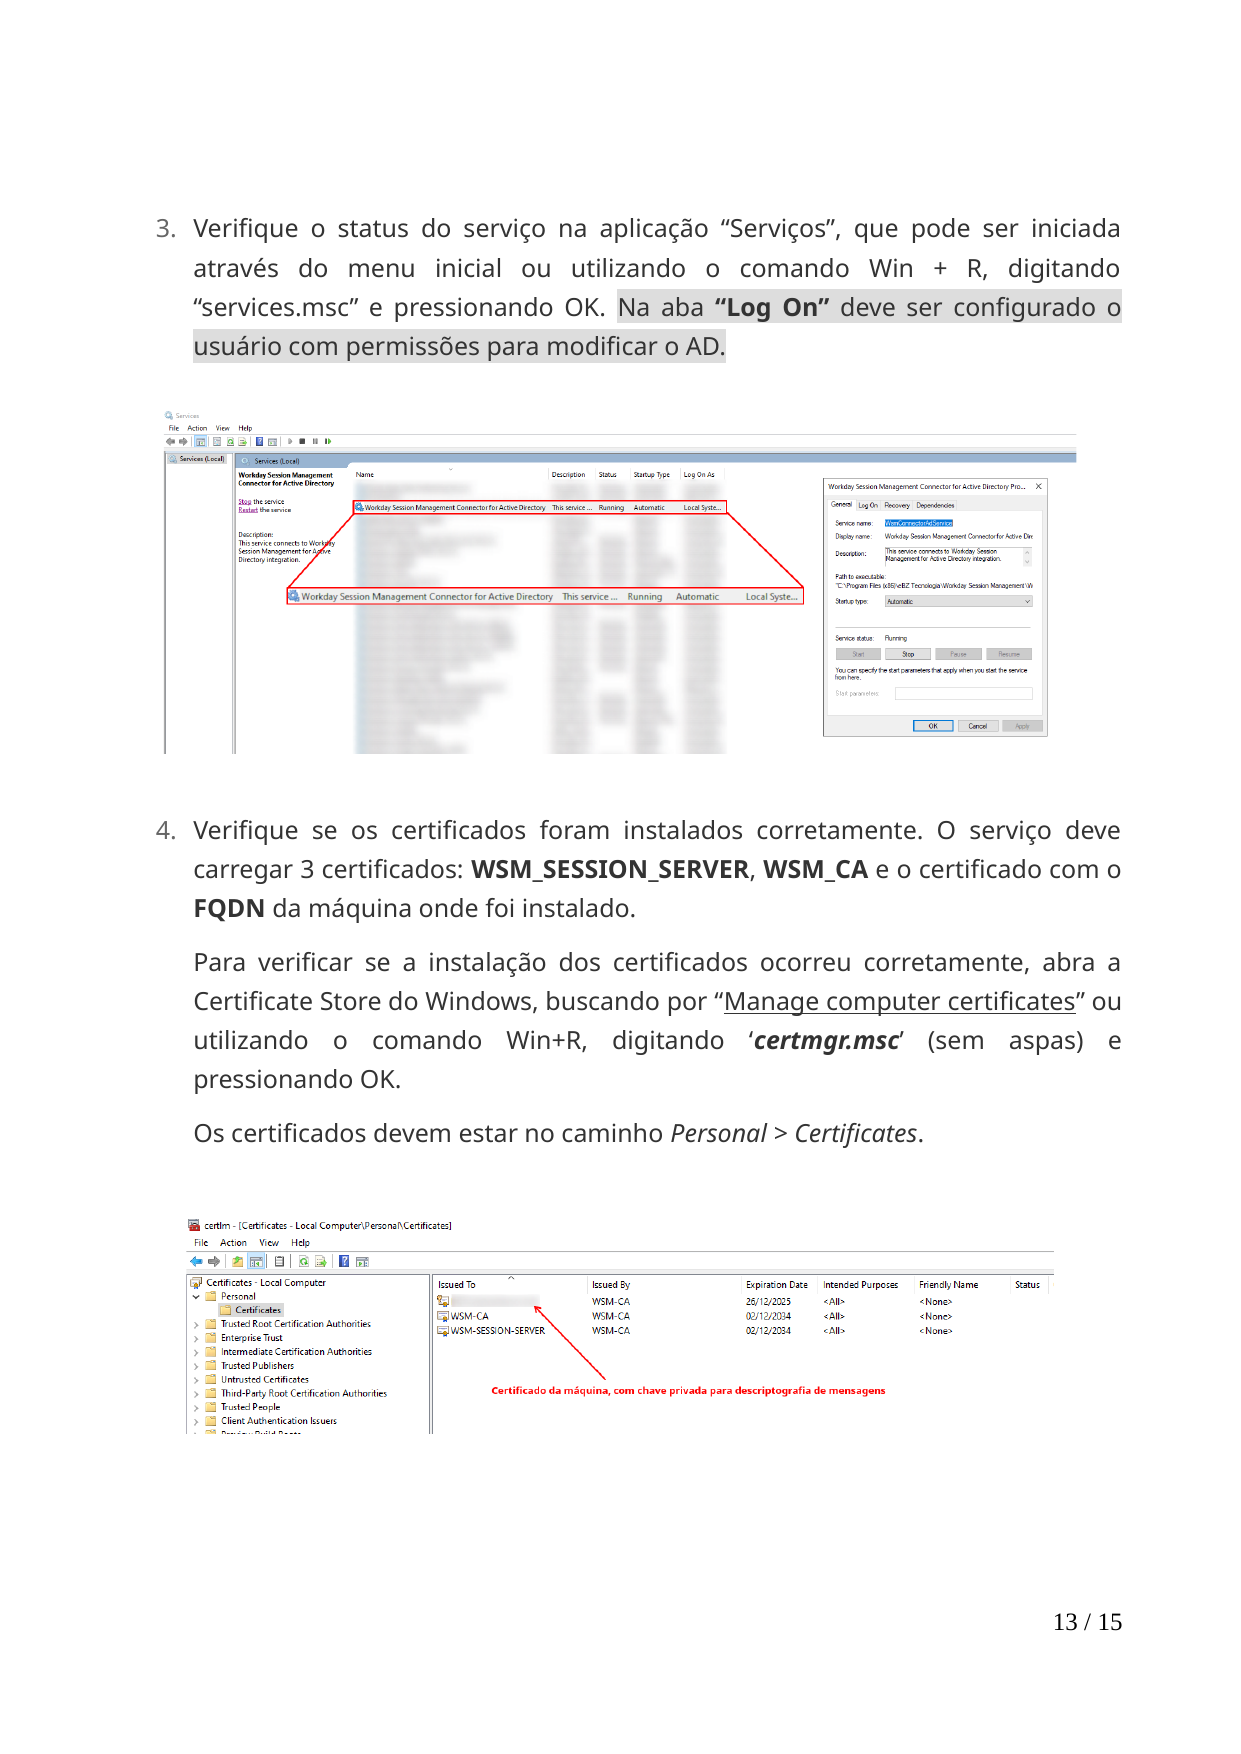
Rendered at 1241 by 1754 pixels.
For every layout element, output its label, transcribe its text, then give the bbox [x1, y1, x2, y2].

list Para verificar se a instalação dos certificados ocorreu corretamente, abra a Certificate Store do Windows, buscando por “Manage computer certificates” ou utilizando o comando Win+R, digitando ‘certmgr.msc’ (sem aspas) e pressionando OK. [156, 945, 1122, 1096]
picture [163, 410, 1077, 754]
list Verifique o status do serviço na aplicação “Serviços”, que pode ser iniciada através do menu inicial ou utilizando o comando Win + R, digitando “services.msc” e pressionando OK. Na aba “Log On” deve ser configurado o usuário com permissões para modificar o AD. [156, 211, 1122, 363]
list Verifique se os certificados foram instalados corretamente. O serviço deve carregar 3 certificados: WSM_SESSION_SERVER, WSM_CA e o certificado com o FQDN da máquina onde foi instalado. [156, 813, 1122, 925]
list Os certificados devem estar no caminho Personal > Certificates. [156, 1116, 1122, 1150]
